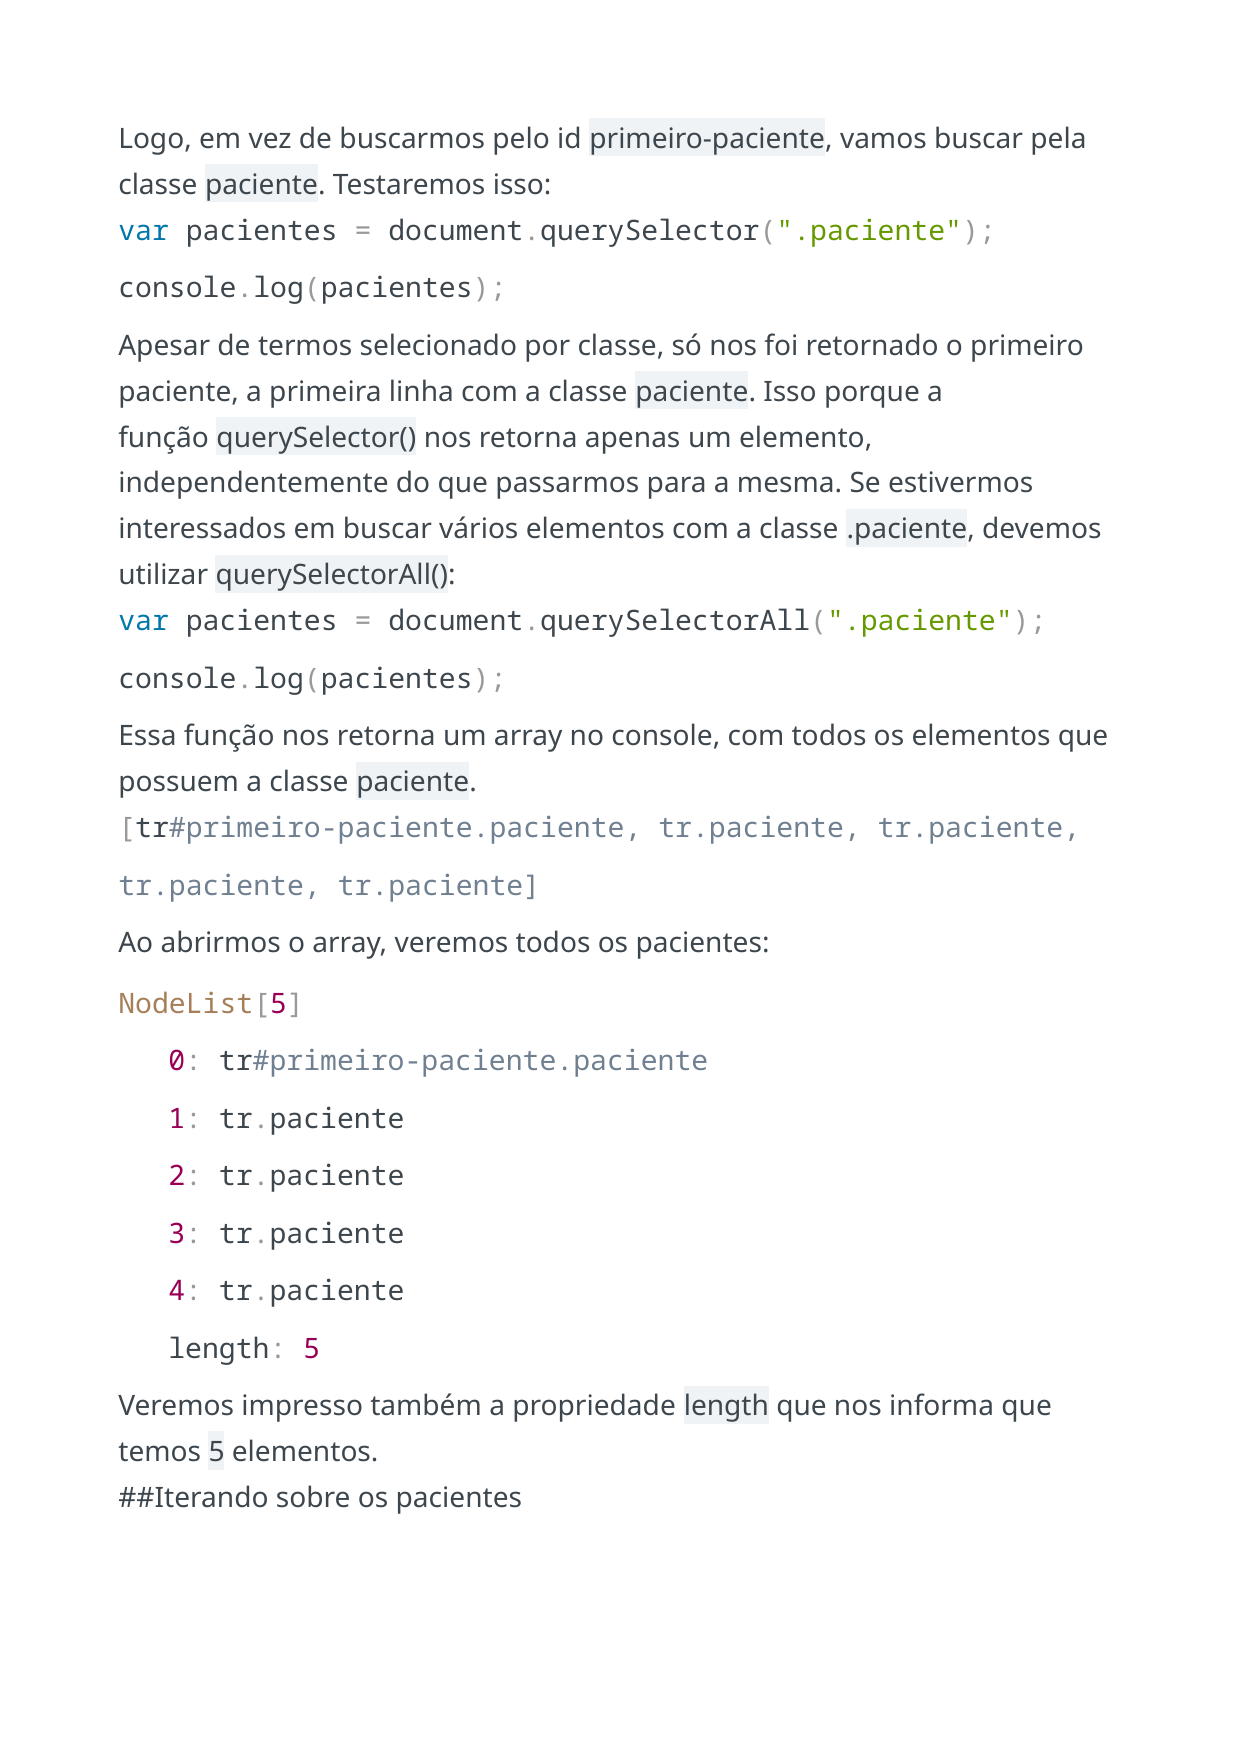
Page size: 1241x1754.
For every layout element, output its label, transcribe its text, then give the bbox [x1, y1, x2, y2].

text NodeList[5] [118, 983, 1122, 1021]
text 2: tr.paciente [118, 1156, 1122, 1194]
text Ao abrirmos o array, veremos todos os pacientes: [118, 922, 1122, 961]
text Logo, em vez de buscarmos pelo id primeiro-paciente, vamos buscar pela classe paciente. Testaremos isso: [118, 118, 1122, 202]
text 3: tr.paciente [118, 1213, 1122, 1251]
text 4: tr.paciente [118, 1271, 1122, 1309]
text 1: tr.paciente [118, 1098, 1122, 1136]
text Veremos impresso também a propriedade length que nos informa que temos 5 elementos. [118, 1386, 1122, 1470]
text Apesar de termos selecionado por classe, só nos foi retornado o primeiro paciente, a primeira linha com a classe paciente. Isso porque a função querySelector() nos retorna apenas um elemento, independentemente do que passarmos para a mesma. Se estivermos interessados em buscar vários elementos com a classe .paciente, devemos utilizar querySelectorAll(): [118, 325, 1122, 593]
text length: 5 [118, 1328, 1122, 1366]
text console.log(pacientes); [118, 267, 1122, 306]
text console.log(pacientes); [118, 658, 1122, 696]
text 0: tr#primeiro-paciente.paciente [118, 1041, 1122, 1079]
text Essa função nos retorna um array no console, com todos os elementos que possuem a classe paciente. [118, 716, 1122, 800]
text var pacientes = document.querySelectorAll(".paciente"); [118, 601, 1122, 639]
text ##Iterando sobre os pacientes [118, 1477, 1122, 1516]
text var pacientes = document.querySelector(".paciente"); [118, 210, 1122, 248]
text [tr#primeiro-paciente.paciente, tr.paciente, tr.paciente, tr.paciente, tr.paciente] [118, 807, 1122, 903]
